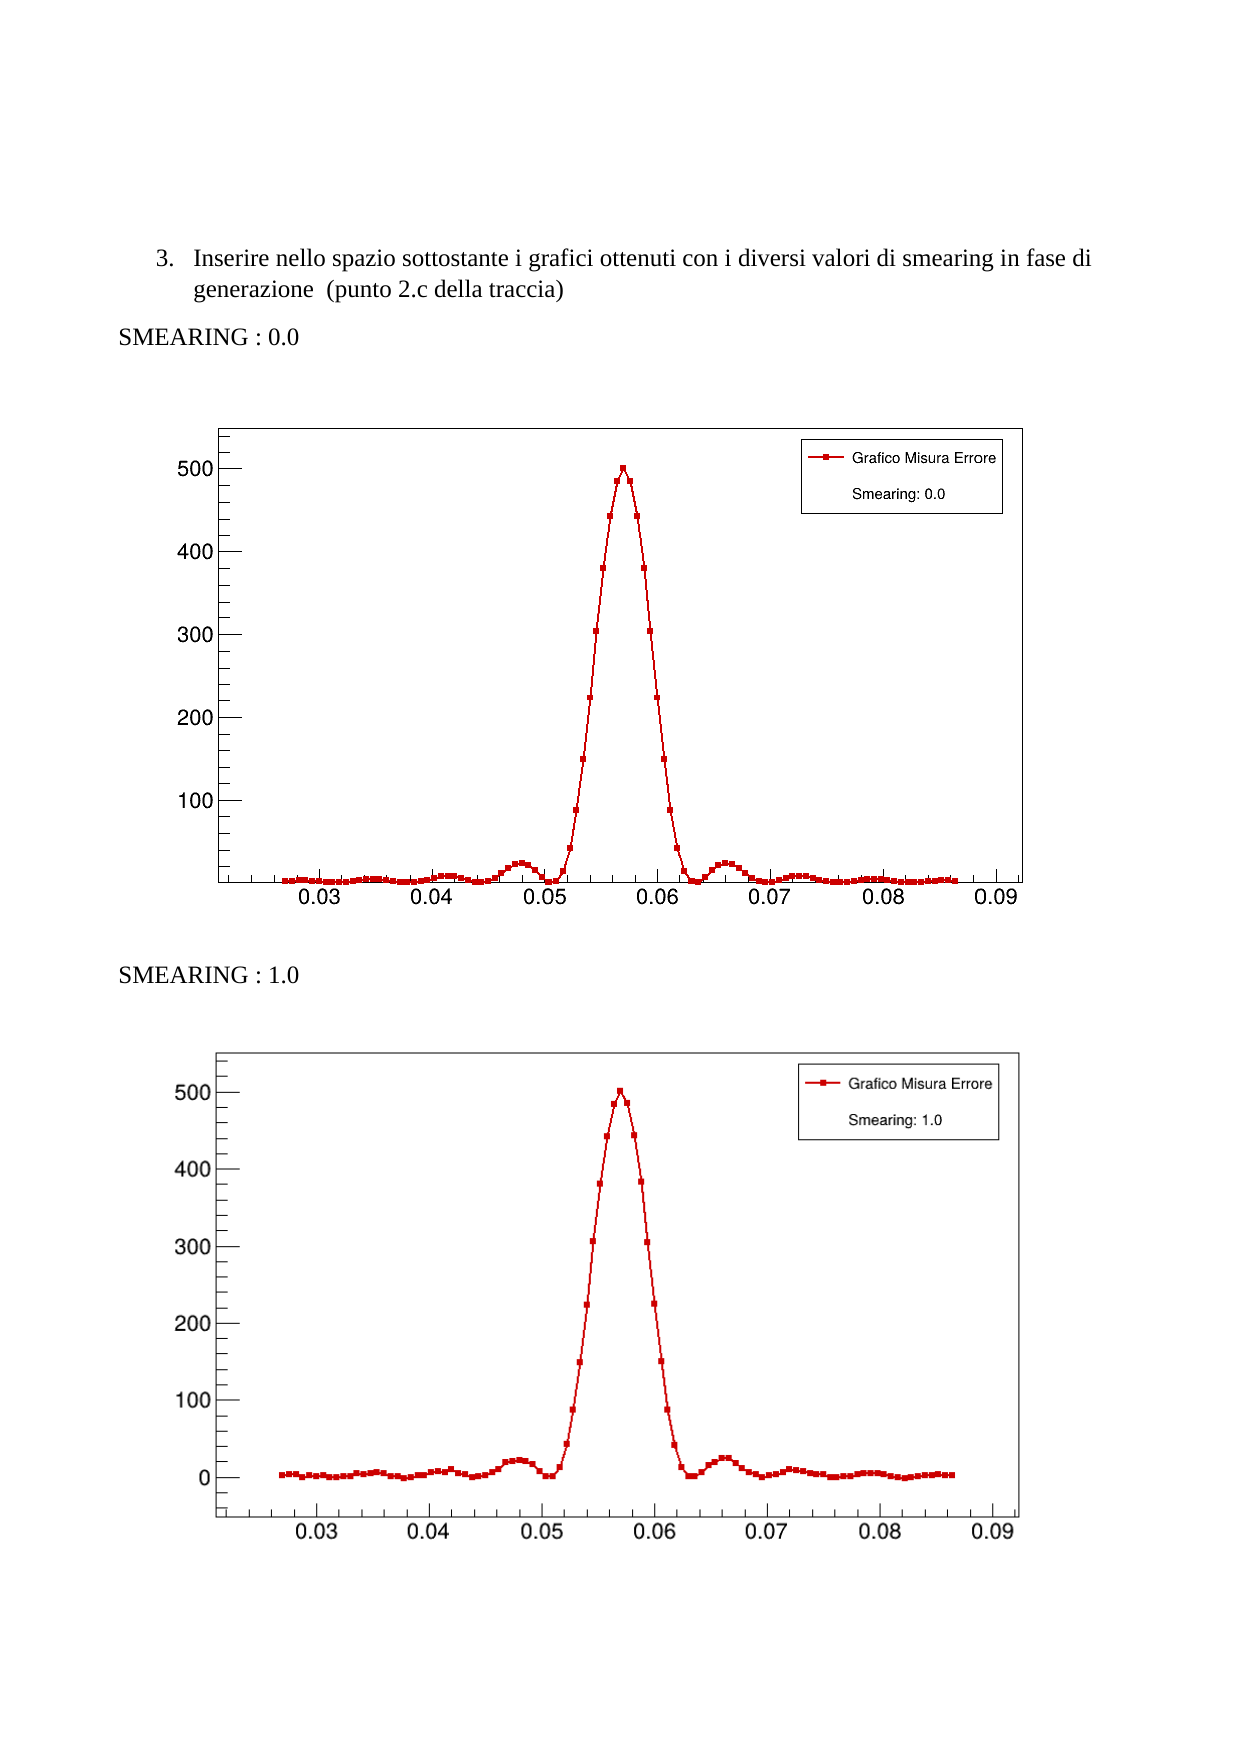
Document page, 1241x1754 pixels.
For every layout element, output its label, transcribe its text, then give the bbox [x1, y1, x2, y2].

picture [115, 995, 1119, 1575]
picture [118, 370, 1123, 939]
list Inserire nello spazio sottostante i grafici ottenuti con i diversi valori di smearing in fase di generazione (punto 2.c della traccia) [156, 243, 1122, 303]
text SMEARING : 0.0 [118, 322, 1122, 351]
text SMEARING : 1.0 [118, 939, 1122, 988]
